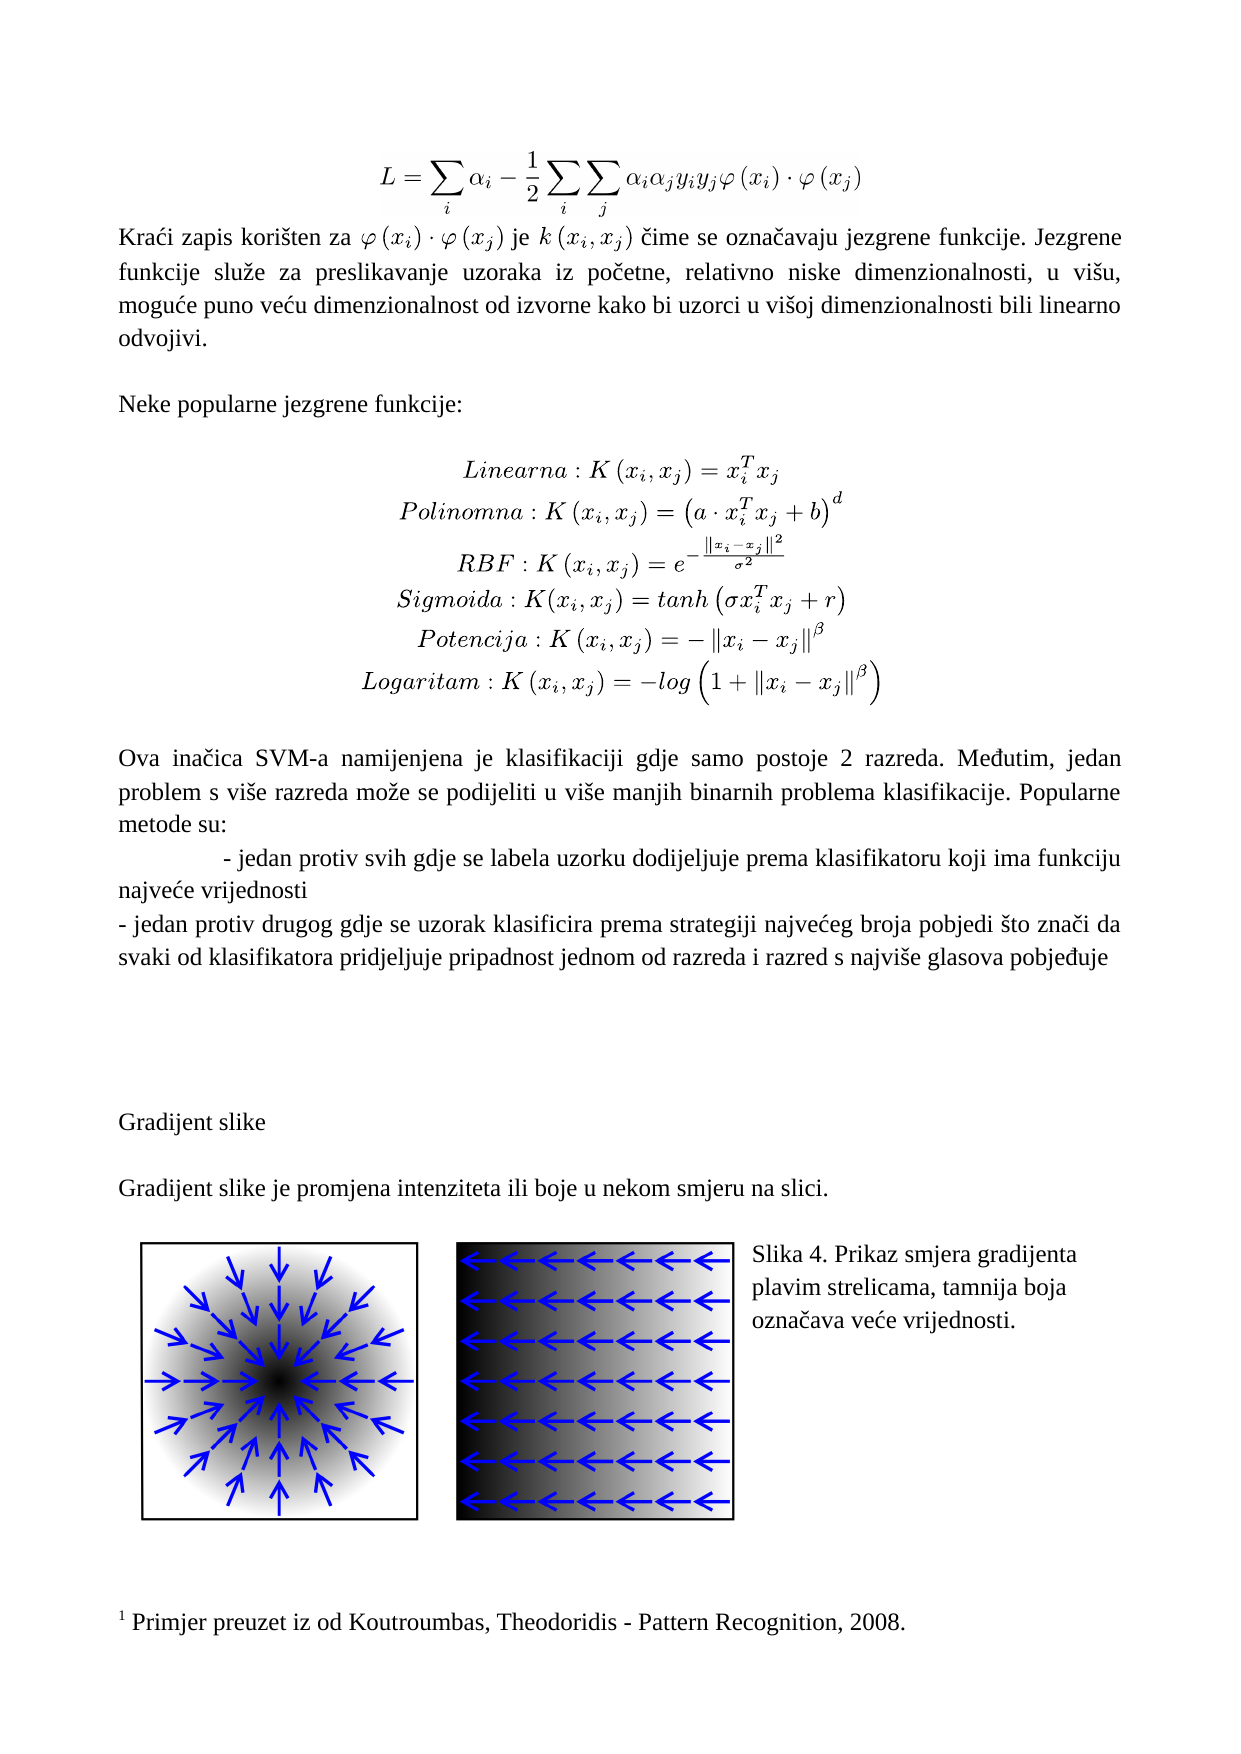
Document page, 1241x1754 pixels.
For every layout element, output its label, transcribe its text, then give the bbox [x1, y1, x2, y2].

picture [380, 151, 860, 217]
text Kraći zapis korišten za je čime se označavaju jezgrene funkcije. Jezgrene funkcije služe za preslikavanje uzoraka iz početne, relativno niske dimenzionalnosti, u višu, moguće puno veću dimenzionalnost od izvorne kako bi uzorci u višoj dimenzionalnosti bili linearno odvojivi. [118, 221, 1122, 351]
text Ova inačica SVM-a namijenjena je klasifikaciji gdje samo postoje 2 razreda. Međutim, jedan problem s više razreda može se podijeliti u više manjih binarnih problema klasifikacije. Popularne metode su: [118, 743, 1122, 838]
text Neke popularne jezgrene funkcije: [118, 389, 1122, 417]
text Gradijent slike je promjena intenziteta ili boje u nekom smjeru na slici. [118, 1173, 1122, 1202]
text Slika 4. Prikaz smjera gradijenta plavim strelicama, tamnija boja označava veće vrijednosti. [752, 1239, 1122, 1334]
text Gradijent slike [118, 1107, 1122, 1136]
text - jedan protiv svih gdje se labela uzorku dodijeljuje prema klasifikatoru koji ima funkciju najveće vrijednosti [118, 843, 1122, 904]
picture [122, 1224, 752, 1538]
text - jedan protiv drugog gdje se uzorak klasificira prema strategiji najvećeg broja pobjedi što znači da svaki od klasifikatora pridjeljuje pripadnost jednom od razreda i razred s najviše glasova pobjeđuje [118, 909, 1122, 970]
